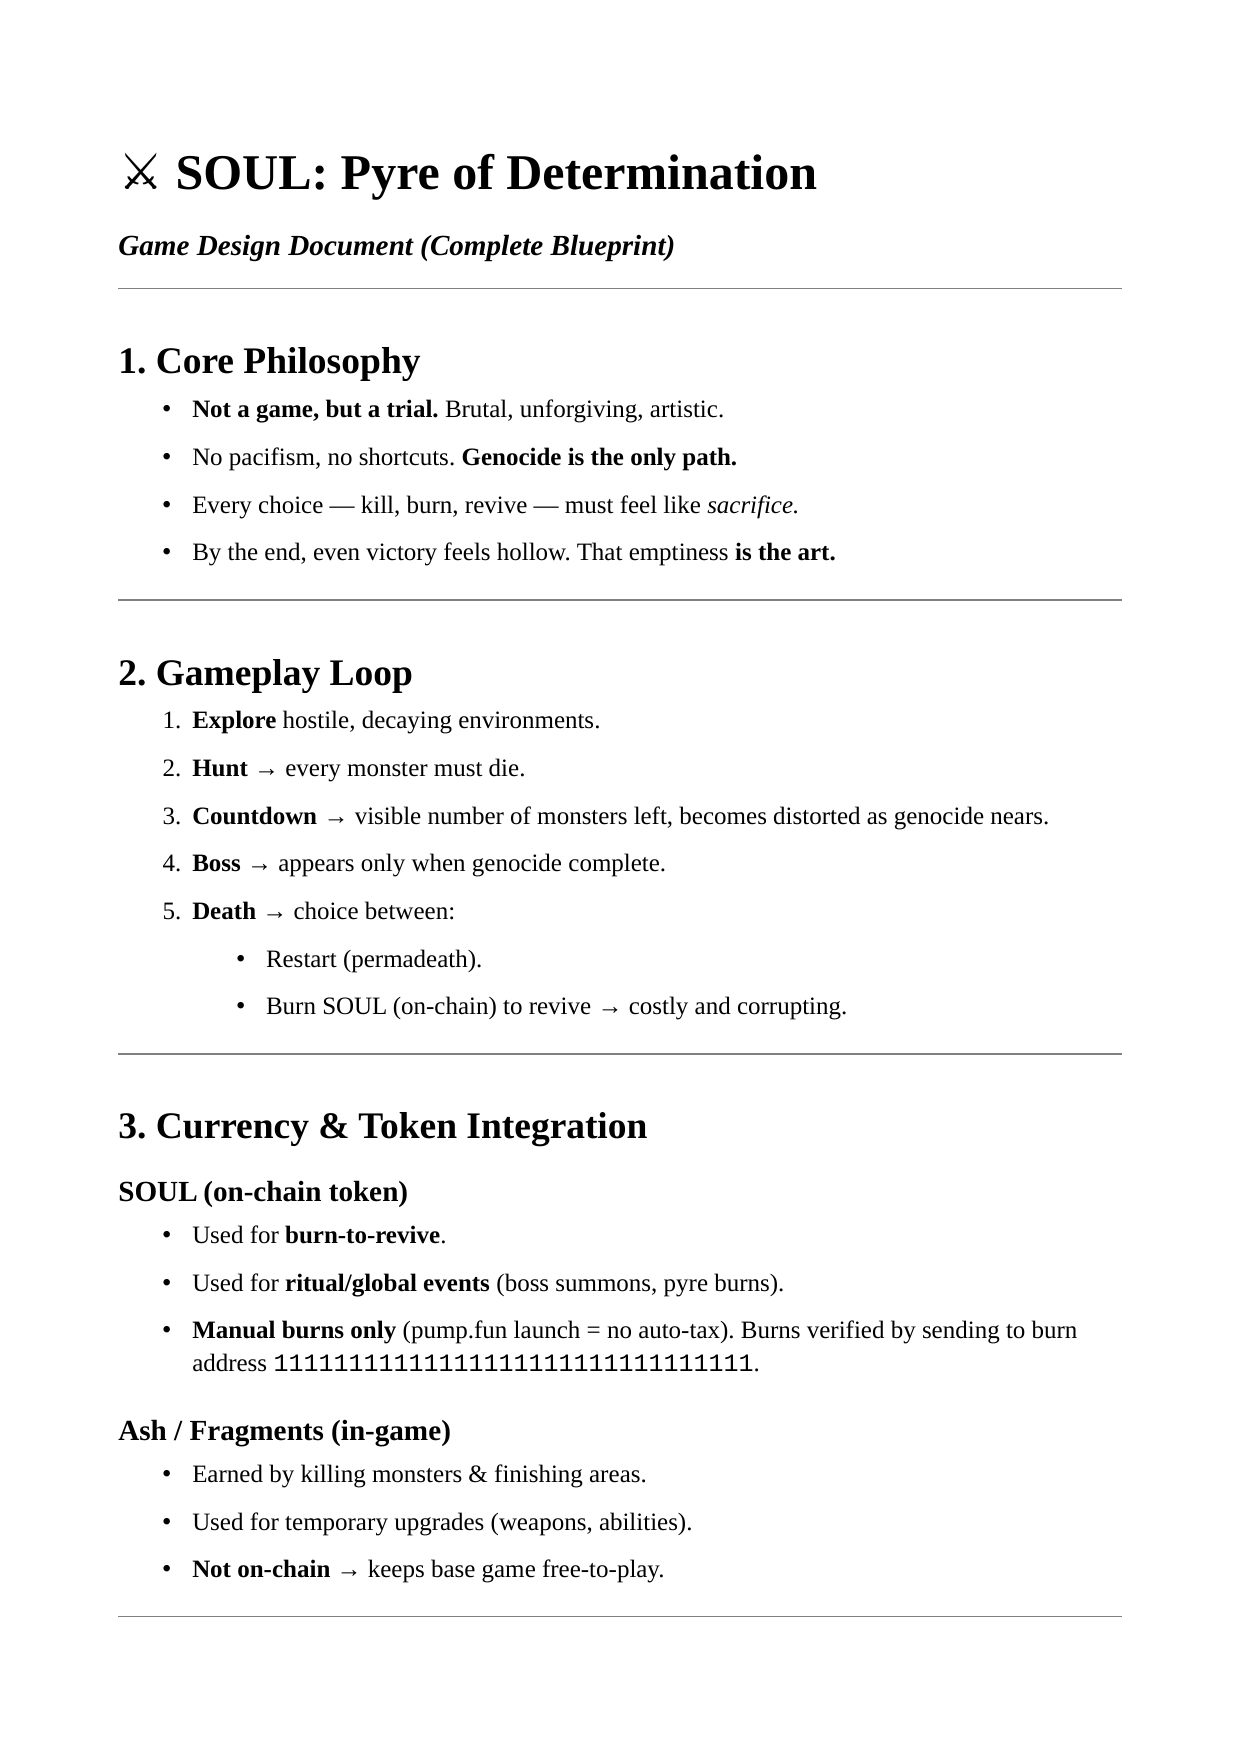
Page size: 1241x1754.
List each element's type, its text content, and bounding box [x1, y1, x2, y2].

subtitle 1. Core Philosophy [118, 339, 1122, 382]
list Used for burn-to-revive. [162, 1220, 1122, 1249]
subtitle Game Design Document (Complete Blueprint) [118, 228, 1122, 261]
list Boss → appears only when genocide complete. [162, 848, 1122, 877]
list Used for temporary upgrades (weapons, abilities). [162, 1507, 1122, 1535]
list Used for ritual/global events (boss summons, pyre burns). [162, 1268, 1122, 1297]
subtitle 2. Gameplay Loop [118, 650, 1122, 693]
list Earned by killing monsters & finishing areas. [162, 1459, 1122, 1488]
list Restart (permadeath). [236, 944, 1122, 972]
list Not a game, but a trial. Brutal, unforgiving, artistic. [162, 394, 1122, 423]
list Every choice — kill, burn, revive — must feel like sacrifice. [162, 490, 1122, 518]
list Burn SOUL (on-chain) to revive → costly and corrupting. [236, 991, 1122, 1020]
list Manual burns only (pump.fun launch = no auto-tax). Burns verified by sending to burn address 11111111111111111111111111111111. [162, 1315, 1122, 1379]
list Hunt → every monster must die. [162, 753, 1122, 782]
list No pacifism, no shortcuts. Genocide is the only path. [162, 442, 1122, 471]
subtitle ⚔️ SOUL: Pyre of Determination [118, 143, 1122, 201]
list Explore hostile, decaying environments. [162, 706, 1122, 734]
subtitle SOUL (on-chain token) [118, 1174, 1122, 1208]
subtitle 3. Currency & Token Integration [118, 1104, 1122, 1147]
list Not on-chain → keeps base game free-to-play. [162, 1554, 1122, 1583]
list By the end, even victory feels hollow. That emptiness is the art. [162, 537, 1122, 566]
list Death → choice between: [162, 896, 1122, 925]
subtitle Ash / Fragments (in-game) [118, 1413, 1122, 1447]
list Countdown → visible number of monsters left, becomes distorted as genocide nears. [162, 801, 1122, 829]
